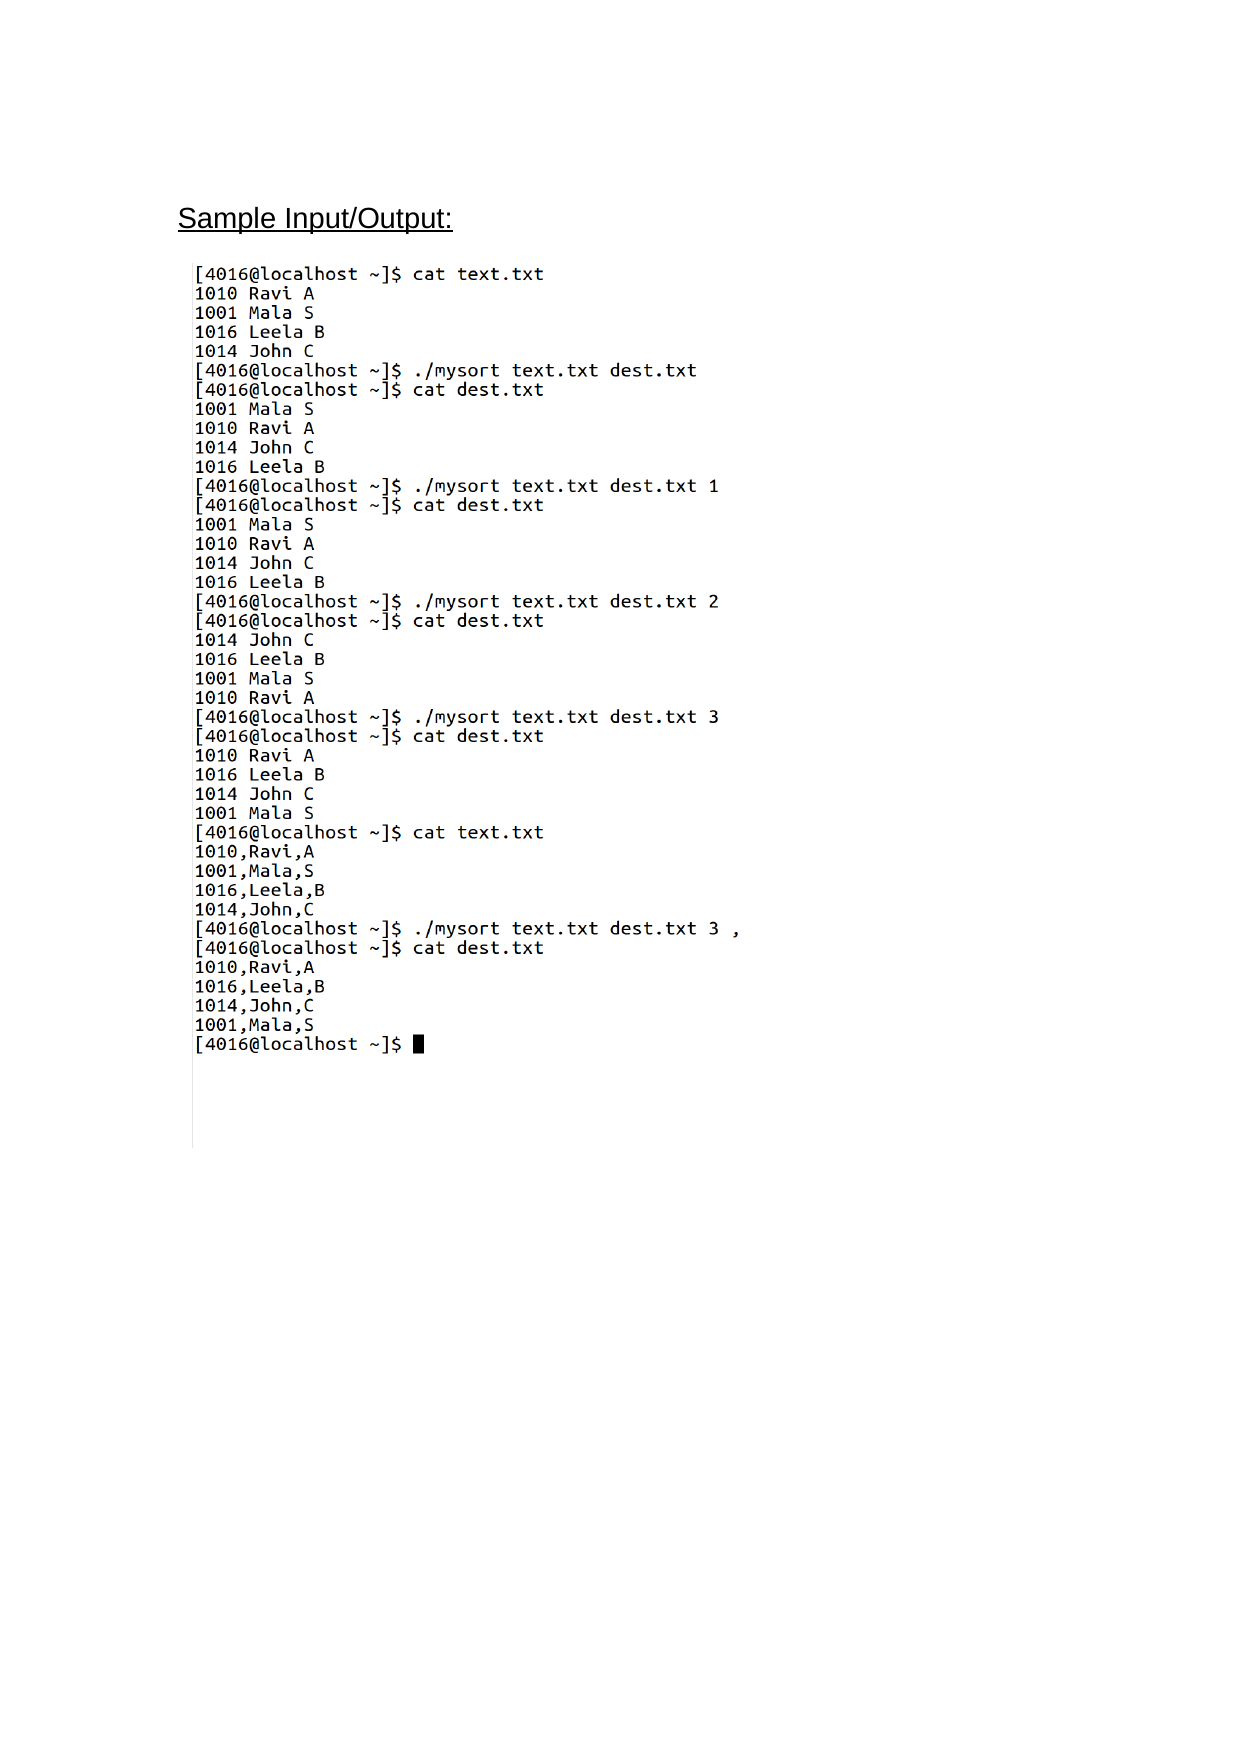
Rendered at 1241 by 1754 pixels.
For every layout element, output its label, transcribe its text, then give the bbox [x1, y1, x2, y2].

subtitle Sample Input/Output: [177, 201, 1122, 234]
picture [192, 263, 1107, 1148]
